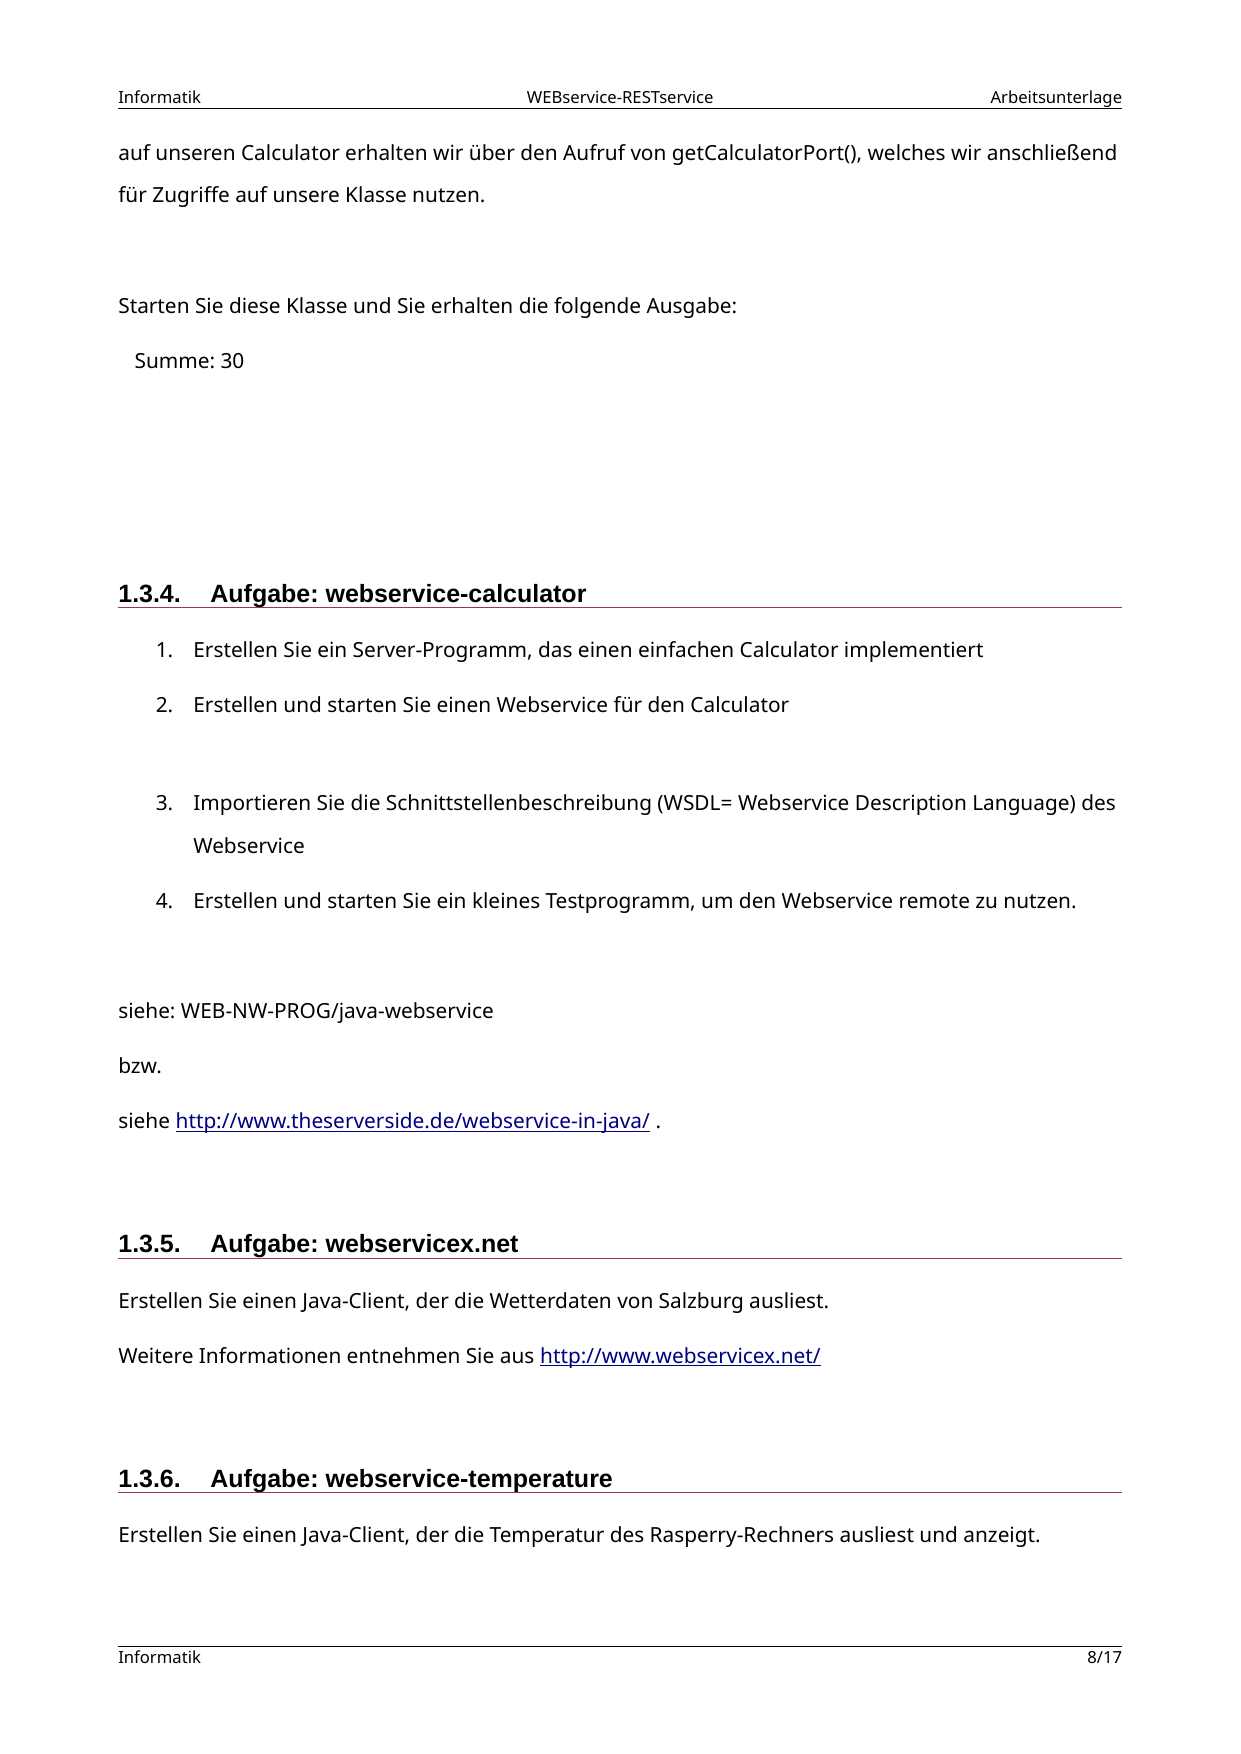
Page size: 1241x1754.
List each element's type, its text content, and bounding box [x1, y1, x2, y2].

text Erstellen Sie einen Java-Client, der die Temperatur des Rasperry-Rechners ausliest und anzeigt. [118, 1520, 1122, 1549]
subtitle Aufgabe: webservicex.net [118, 1229, 1122, 1258]
text siehe http://www.theserverside.de/webservice-in-java/ . [118, 1106, 1122, 1135]
list Erstellen und starten Sie einen Webservice für den Calculator [156, 691, 1122, 762]
list Erstellen und starten Sie ein kleines Testprogramm, um den Webservice remote zu nutzen. [156, 886, 1122, 914]
subtitle Aufgabe: webservice-temperature [118, 1463, 1122, 1492]
text bzw. [118, 1051, 1122, 1080]
list Erstellen Sie ein Server-Programm, das einen einfachen Calculator implementiert [156, 635, 1122, 664]
text Starten Sie diese Klasse und Sie erhalten die folgende Ausgabe: [118, 291, 1122, 319]
text Summe: 30 [118, 346, 1122, 374]
text siehe: WEB-NW-PROG/java-webservice [118, 996, 1122, 1024]
list Importieren Sie die Schnittstellenbeschreibung (WSDL= Webservice Description Language) des Webservice [156, 788, 1122, 859]
subtitle Aufgabe: webservice-calculator [118, 579, 1122, 607]
text Weitere Informationen entnehmen Sie aus http://www.webservicex.net/ [118, 1341, 1122, 1369]
text auf unseren Calculator erhalten wir über den Aufruf von getCalculatorPort(), welches wir anschließend für Zugriffe auf unsere Klasse nutzen. [118, 138, 1122, 209]
text Erstellen Sie einen Java-Client, der die Wetterdaten von Salzburg ausliest. [118, 1286, 1122, 1314]
